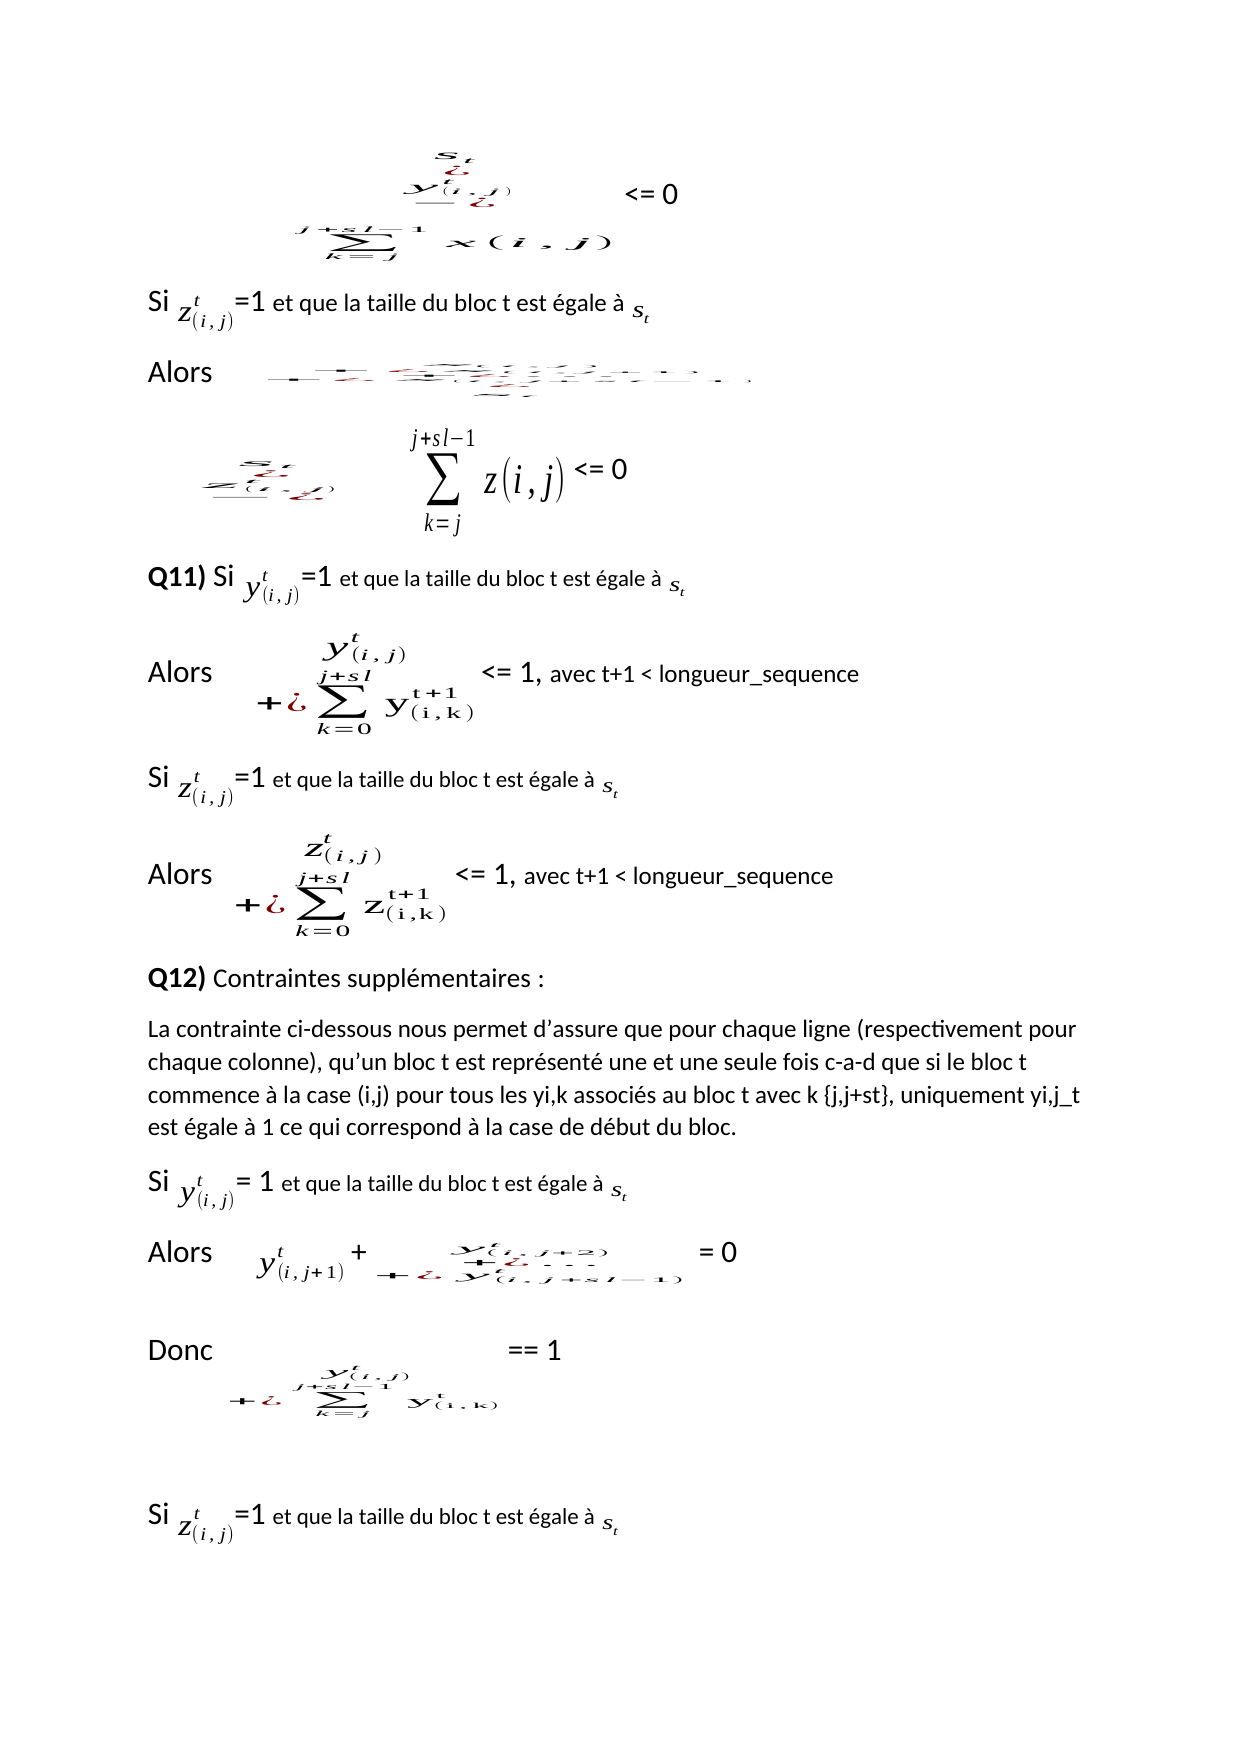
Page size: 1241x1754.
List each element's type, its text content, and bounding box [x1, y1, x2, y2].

text Alors + = 0 [148, 1232, 1093, 1284]
text <= 0 [221, 148, 1093, 262]
text Si =1 et que la taille du bloc t est égale à [148, 757, 1093, 809]
text Si =1 et que la taille du bloc t est égale à [148, 281, 1093, 333]
text <= 0 [148, 422, 1093, 536]
text Q12) Contraintes supplémentaires : [148, 959, 1093, 994]
text Alors <= 1, avec t+1 < longueur_sequence [148, 627, 1093, 738]
text Alors <= 1, avec t+1 < longueur_sequence [148, 829, 1093, 940]
text Donc == 1 [148, 1304, 1093, 1418]
text Q11) Si =1 et que la taille du bloc t est égale à [148, 556, 1093, 608]
text Si =1 et que la taille du bloc t est égale à [148, 1494, 1093, 1547]
text Alors [148, 352, 1093, 403]
text La contrainte ci-dessous nous permet d’assure que pour chaque ligne (respectivement pour chaque colonne), qu’un bloc t est représenté une et une seule fois c-a-d que si le bloc t commence à la case (i,j) pour tous les yi,k associés au bloc t avec k {j,j+st}, uniquement yi,j_t est égale à 1 ce qui correspond à la case de début du bloc. [148, 1014, 1093, 1142]
text Si = 1 et que la taille du bloc t est égale à [148, 1161, 1093, 1213]
